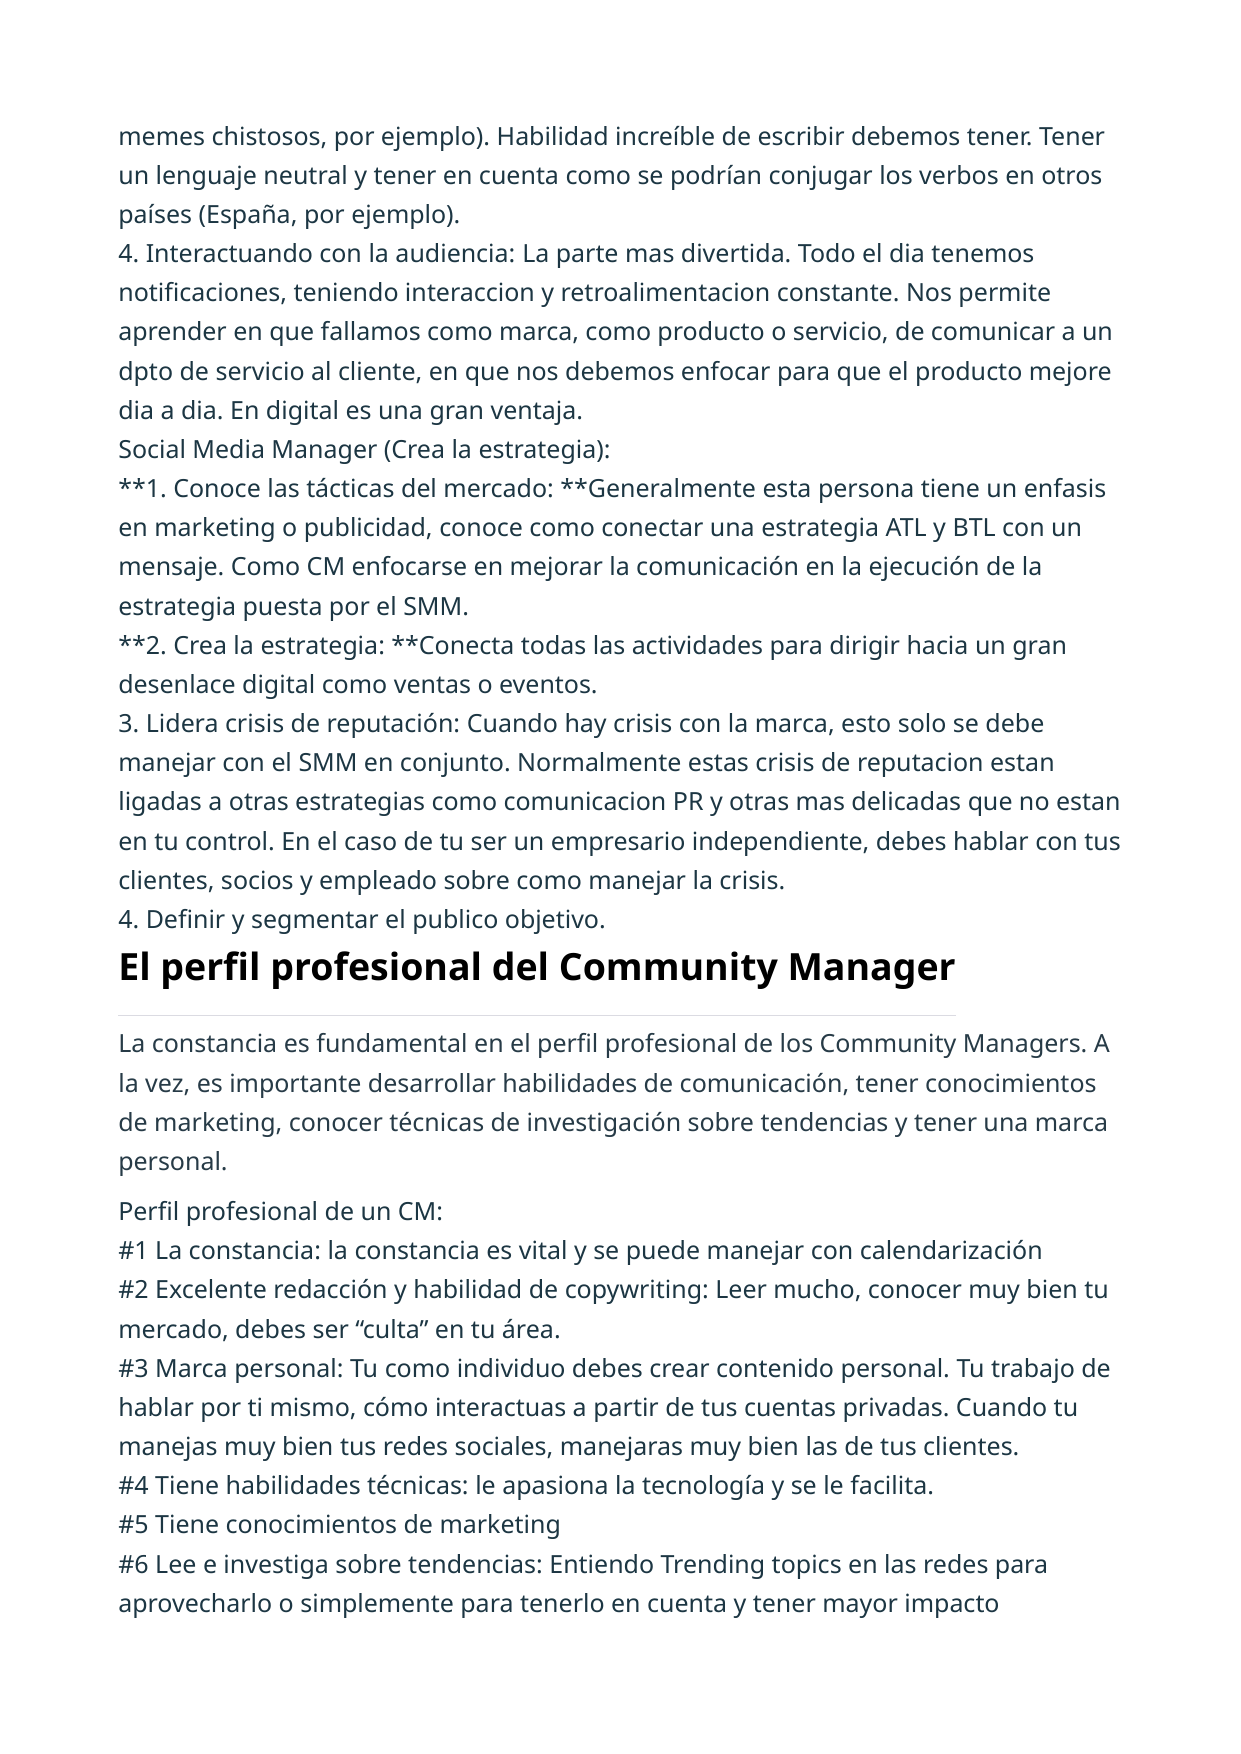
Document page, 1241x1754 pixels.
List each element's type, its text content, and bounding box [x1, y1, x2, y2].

text Social Media Manager (Crea la estrategia): [118, 431, 1122, 466]
text El perfil profesional del Community Manager [118, 941, 1122, 1015]
text **1. Conoce las tácticas del mercado: **Generalmente esta persona tiene un enfasis en marketing o publicidad, conoce como conectar una estrategia ATL y BTL con un mensaje. Como CM enfocarse en mejorar la comunicación en la ejecución de la estrategia puesta por el SMM. **2. Crea la estrategia: **Conecta todas las actividades para dirigir hacia un gran desenlace digital como ventas o eventos. 3. Lidera crisis de reputación: Cuando hay crisis con la marca, esto solo se debe manejar con el SMM en conjunto. Normalmente estas crisis de reputacion estan ligadas a otras estrategias como comunicacion PR y otras mas delicadas que no estan en tu control. En el caso de tu ser un empresario independiente, debes hablar con tus clientes, socios y empleado sobre como manejar la crisis. 4. Definir y segmentar el publico objetivo. [118, 471, 1122, 936]
text Perfil profesional de un CM: #1 La constancia: la constancia es vital y se puede manejar con calendarización #2 Excelente redacción y habilidad de copywriting: Leer mucho, conocer muy bien tu mercado, debes ser “culta” en tu área. #3 Marca personal: Tu como individuo debes crear contenido personal. Tu trabajo de hablar por ti mismo, cómo interactuas a partir de tus cuentas privadas. Cuando tu manejas muy bien tus redes sociales, manejaras muy bien las de tus clientes. #4 Tiene habilidades técnicas: le apasiona la tecnología y se le facilita. #5 Tiene conocimientos de marketing #6 Lee e investiga sobre tendencias: Entiendo Trending topics en las redes para aprovecharlo o simplemente para tenerlo en cuenta y tener mayor impacto [118, 1194, 1122, 1619]
text La constancia es fundamental en el perfil profesional de los Community Managers. A la vez, es importante desarrollar habilidades de comunicación, tener conocimientos de marketing, conocer técnicas de investigación sobre tendencias y tener una marca personal. [118, 1026, 1122, 1178]
text memes chistosos, por ejemplo). Habilidad increíble de escribir debemos tener. Tener un lenguaje neutral y tener en cuenta como se podrían conjugar los verbos en otros países (España, por ejemplo). 4. Interactuando con la audiencia: La parte mas divertida. Todo el dia tenemos notificaciones, teniendo interaccion y retroalimentacion constante. Nos permite aprender en que fallamos como marca, como producto o servicio, de comunicar a un dpto de servicio al cliente, en que nos debemos enfocar para que el producto mejore dia a dia. En digital es una gran ventaja. [118, 118, 1122, 426]
